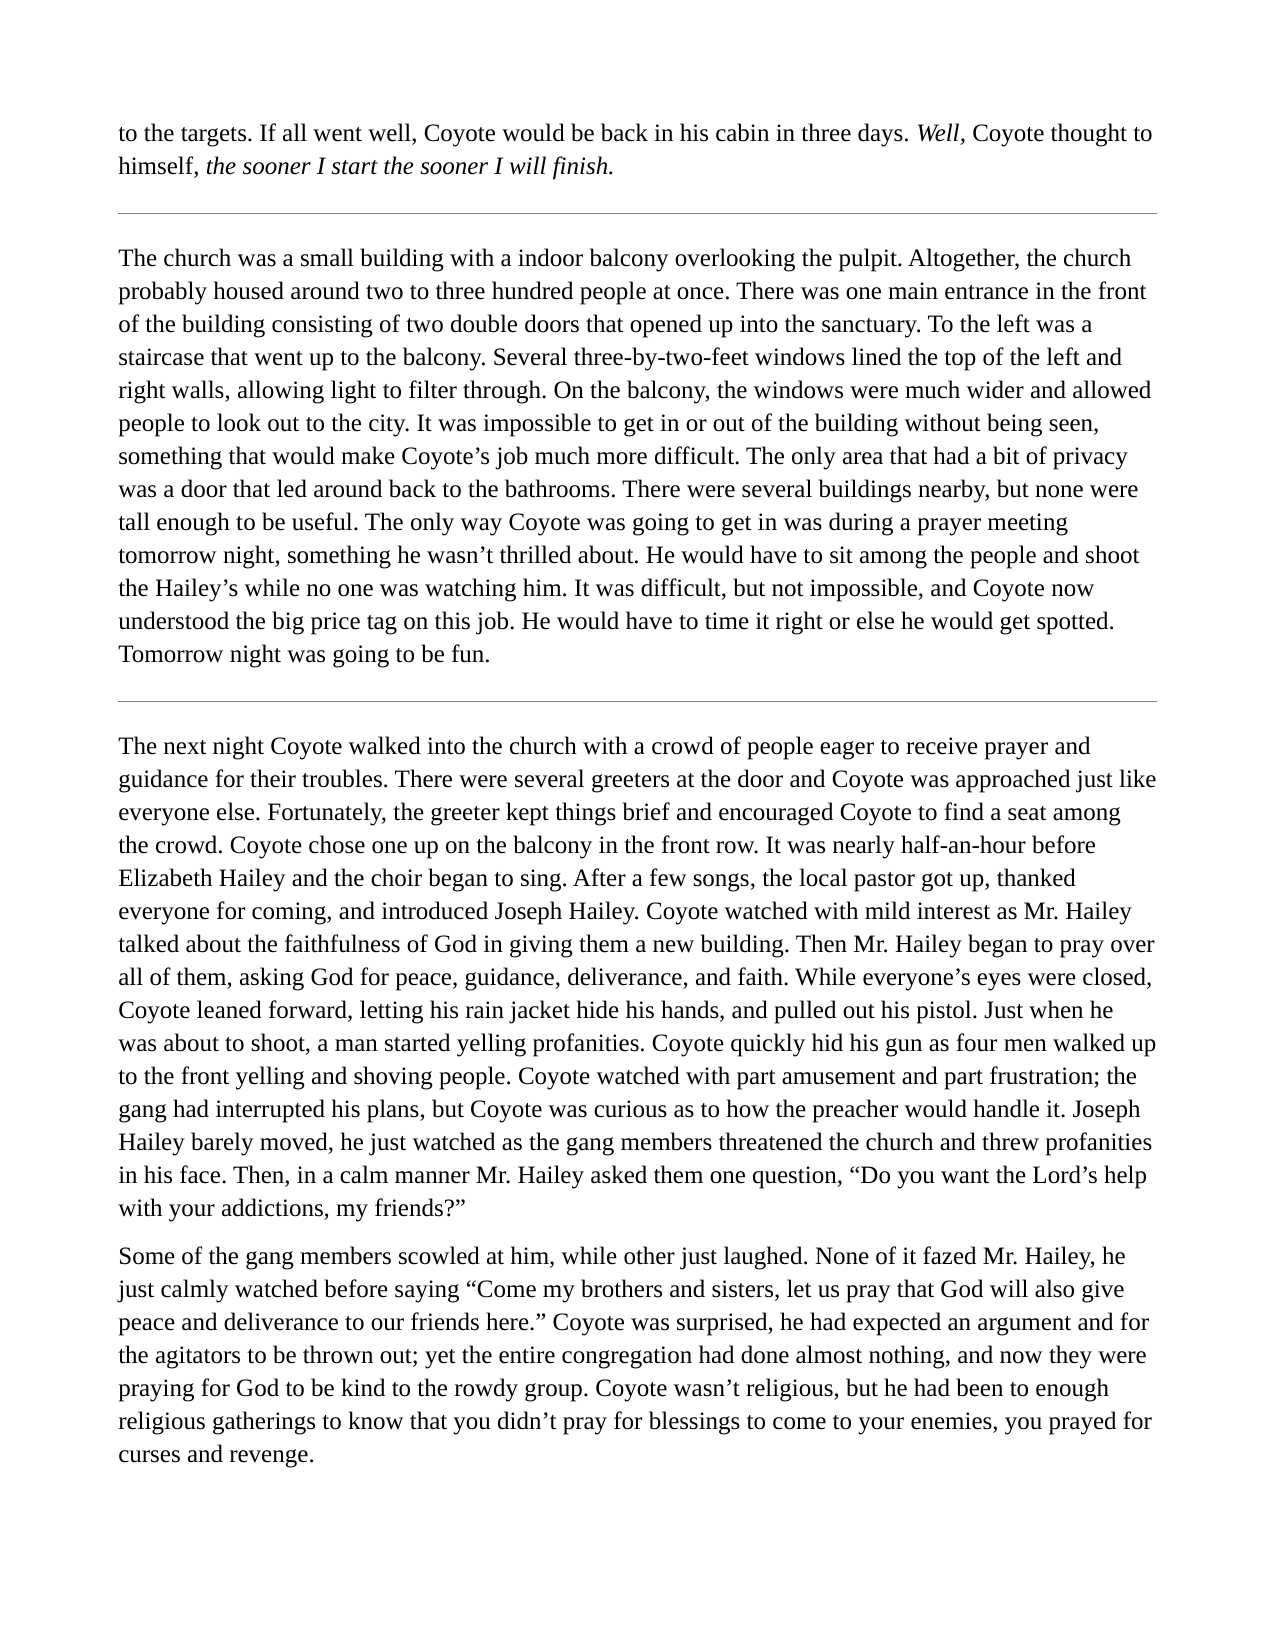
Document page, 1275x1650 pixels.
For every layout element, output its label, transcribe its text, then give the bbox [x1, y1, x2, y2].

text to the targets. If all went well, Coyote would be back in his cabin in three days. Well, Coyote thought to himself, the sooner I start the sooner I will finish. [118, 118, 1157, 180]
text The next night Coyote walked into the church with a crowd of people eager to receive prayer and guidance for their troubles. There were several greeters at the door and Coyote was approached just like everyone else. Fortunately, the greeter kept things brief and encouraged Coyote to find a seat among the crowd. Coyote chose one up on the balcony in the front row. It was nearly half-an-hour before Elizabeth Hailey and the choir began to sing. After a few songs, the local pastor got up, thanked everyone for coming, and introduced Joseph Hailey. Coyote watched with mild interest as Mr. Hailey talked about the faithfulness of God in giving them a new building. Then Mr. Hailey began to pray over all of them, asking God for peace, guidance, deliverance, and faith. While everyone’s eyes were closed, Coyote leaned forward, letting his rain jacket hide his hands, and pulled out his pistol. Just when he was about to shoot, a man started yelling profanities. Coyote quickly hid his gun as four men walked up to the front yelling and shoving people. Coyote watched with part amusement and part frustration; the gang had interrupted his plans, but Coyote was curious as to how the preacher would handle it. Joseph Hailey barely moved, he just watched as the gang members threatened the church and threw profanities in his face. Then, in a calm manner Mr. Hailey asked them one question, “Do you want the Lord’s help with your addictions, my friends?” [118, 731, 1157, 1222]
text Some of the gang members scowled at him, while other just laughed. None of it fazed Mr. Hailey, he just calmly watched before saying “Come my brothers and sisters, let us pray that God will also give peace and deliverance to our friends here.” Coyote was surprised, he had expected an argument and for the agitators to be thrown out; yet the entire congregation had done almost nothing, and now they were praying for God to be kind to the rowdy group. Coyote wasn’t religious, but he had been to enough religious gatherings to know that you didn’t pray for blessings to come to your enemies, you prayed for curses and revenge. [118, 1241, 1157, 1468]
text The church was a small building with a indoor balcony overlooking the pulpit. Altogether, the church probably housed around two to three hundred people at once. There was one main entrance in the front of the building consisting of two double doors that opened up into the sanctuary. To the left was a staircase that went up to the balcony. Several three-by-two-feet windows lined the top of the left and right walls, allowing light to filter through. On the balcony, the windows were much wider and allowed people to look out to the city. It was impossible to get in or out of the building without being seen, something that would make Coyote’s job much more difficult. The only area that had a bit of privacy was a door that led around back to the bathrooms. There were several buildings nearby, but none were tall enough to be useful. The only way Coyote was going to get in was during a prayer meeting tomorrow night, something he wasn’t thrilled about. He would have to sit among the people and shoot the Hailey’s while no one was watching him. It was difficult, but not impossible, and Coyote now understood the big price tag on this job. He would have to time it right or else he would get spotted. Tomorrow night was going to be fun. [118, 243, 1157, 668]
